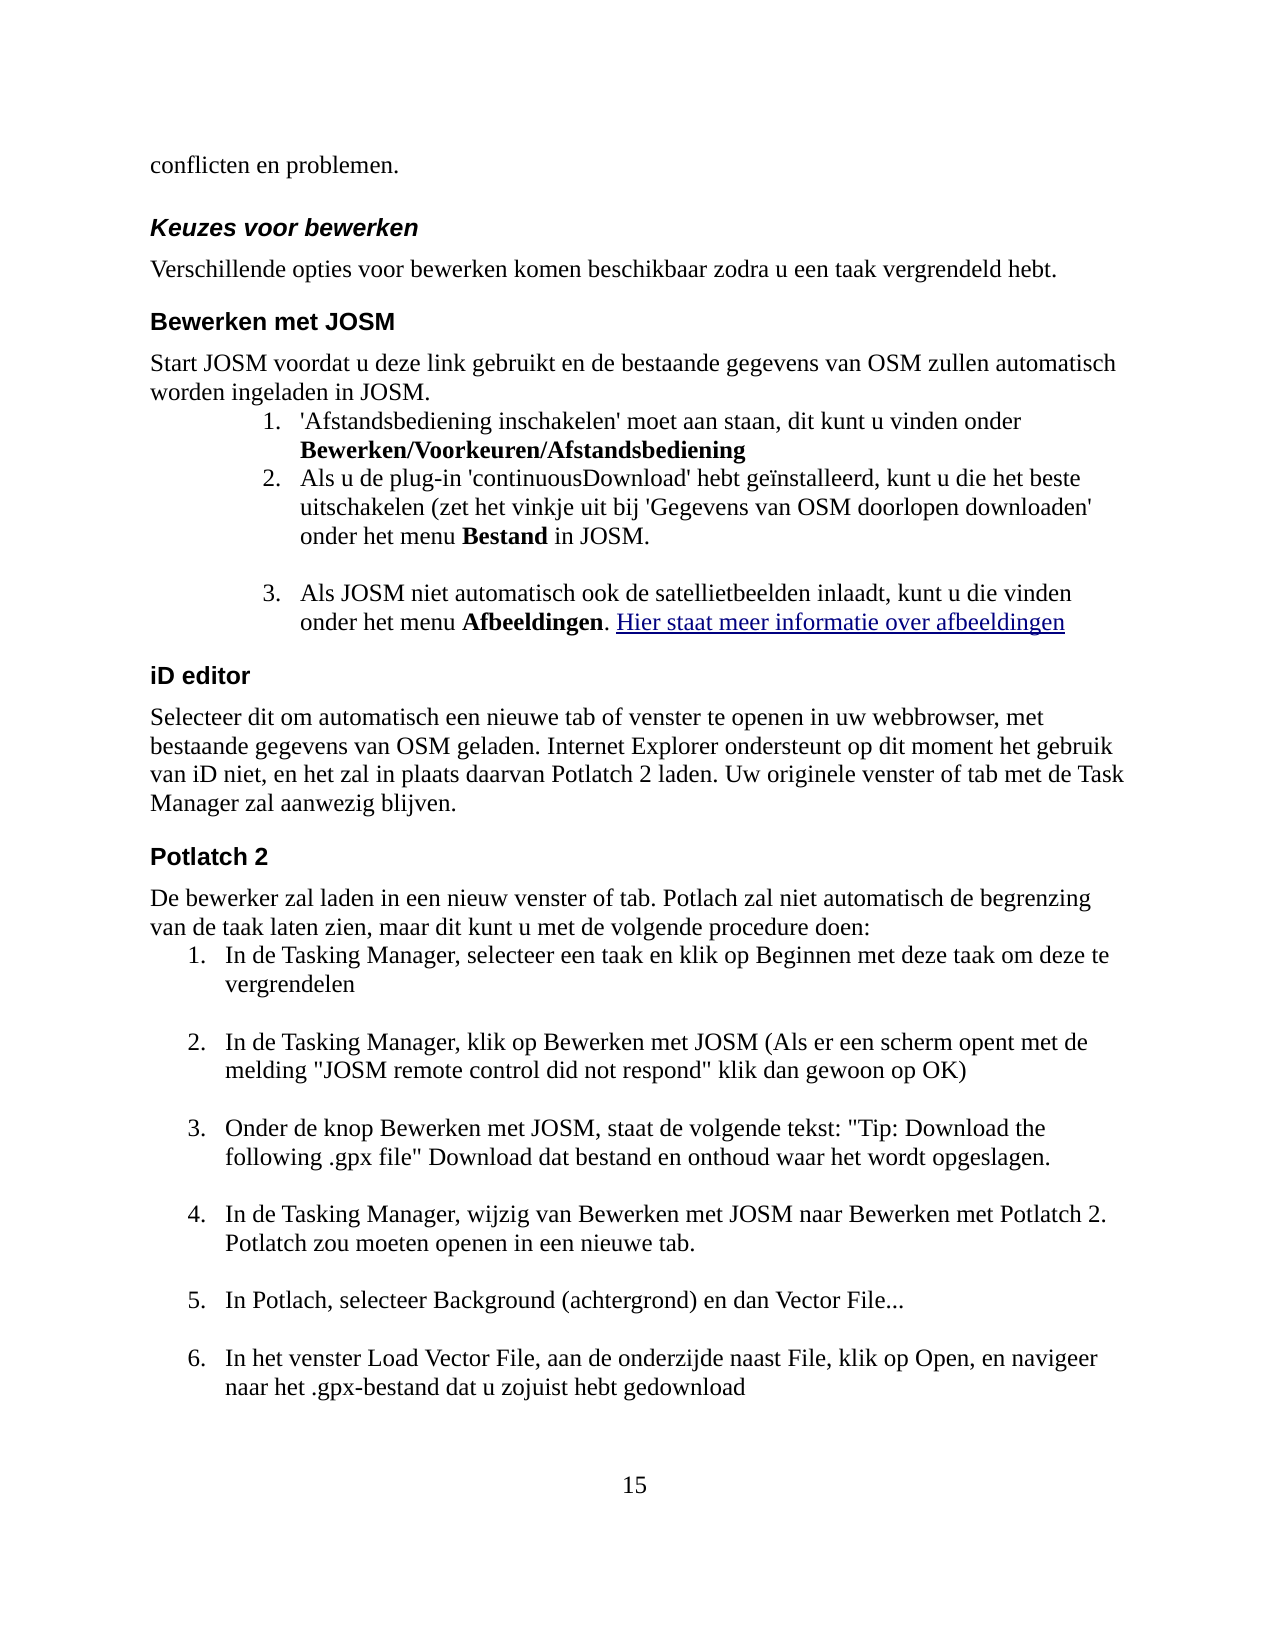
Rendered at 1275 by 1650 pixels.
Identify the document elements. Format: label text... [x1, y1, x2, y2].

list Als JOSM niet automatisch ook de satellietbeelden inlaadt, kunt u die vinden onder het menu Afbeeldingen. Hier staat meer informatie over afbeeldingen [262, 578, 1125, 636]
subtitle Keuzes voor bewerken [150, 213, 1125, 241]
text De bewerker zal laden in een nieuw venster of tab. Potlach zal niet automatisch de begrenzing van de taak laten zien, maar dit kunt u met de volgende procedure doen: [150, 883, 1125, 941]
list Onder de knop Bewerken met JOSM, staat de volgende tekst: "Tip: Download the following .gpx file" Download dat bestand en onthoud waar het wordt opgeslagen. [187, 1113, 1125, 1199]
text Verschillende opties voor bewerken komen beschikbaar zodra u een taak vergrendeld hebt. [150, 254, 1125, 282]
text Start JOSM voordat u deze link gebruikt en de bestaande gegevens van OSM zullen automatisch worden ingeladen in JOSM. [150, 348, 1125, 406]
list Als u de plug-in 'continuousDownload' hebt geïnstalleerd, kunt u die het beste uitschakelen (zet het vinkje uit bij 'Gegevens van OSM doorlopen downloaden' onder het menu Bestand in JOSM. [262, 463, 1125, 578]
text conflicten en problemen. [150, 150, 1125, 179]
list In de Tasking Manager, wijzig van Bewerken met JOSM naar Bewerken met Potlatch 2. Potlatch zou moeten openen in een nieuwe tab. [187, 1199, 1125, 1286]
subtitle iD editor [150, 661, 1125, 689]
subtitle Bewerken met JOSM [150, 307, 1125, 336]
list In de Tasking Manager, klik op Bewerken met JOSM (Als er een scherm opent met de melding "JOSM remote control did not respond" klik dan gewoon op OK) [187, 1027, 1125, 1113]
list 'Afstandsbediening inschakelen' moet aan staan, dit kunt u vinden onder Bewerken/Voorkeuren/Afstandsbediening [262, 406, 1125, 463]
list In de Tasking Manager, selecteer een taak en klik op Beginnen met deze taak om deze te vergrendelen [187, 941, 1125, 1027]
subtitle Potlatch 2 [150, 842, 1125, 871]
list In het venster Load Vector File, aan de onderzijde naast File, klik op Open, en navigeer naar het .gpx-bestand dat u zojuist hebt gedownload [187, 1343, 1125, 1429]
list In Potlach, selecteer Background (achtergrond) en dan Vector File... [187, 1286, 1125, 1343]
text Selecteer dit om automatisch een nieuwe tab of venster te openen in uw webbrowser, met bestaande gegevens van OSM geladen. Internet Explorer ondersteunt op dit moment het gebruik van iD niet, en het zal in plaats daarvan Potlatch 2 laden. Uw originele venster of tab met de Task Manager zal aanwezig blijven. [150, 702, 1125, 817]
